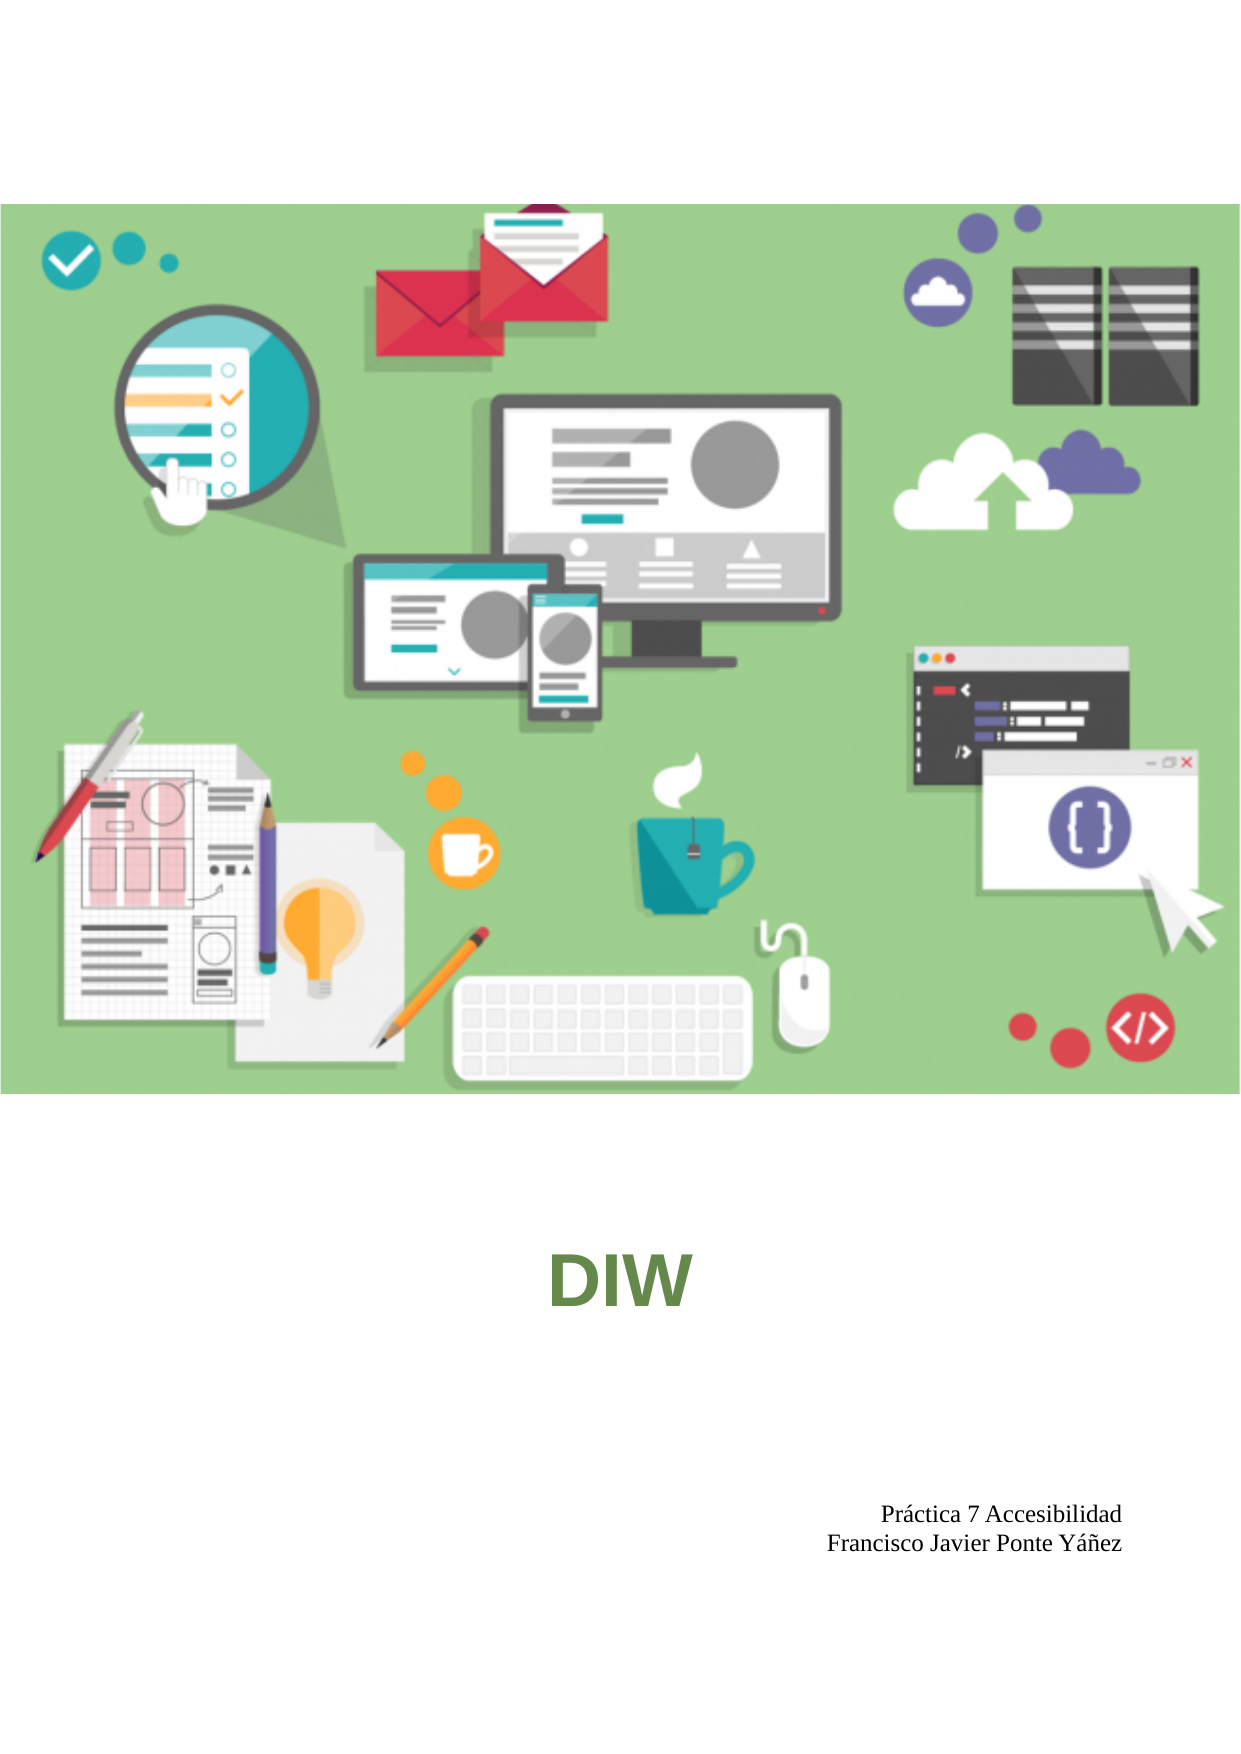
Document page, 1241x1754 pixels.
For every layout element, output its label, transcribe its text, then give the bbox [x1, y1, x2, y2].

picture [0, 204, 1240, 1094]
text Práctica 7 Accesibilidad [118, 1499, 1122, 1528]
text Francisco Javier Ponte Yáñez [118, 1528, 1122, 1557]
title DIW [118, 1233, 1122, 1326]
